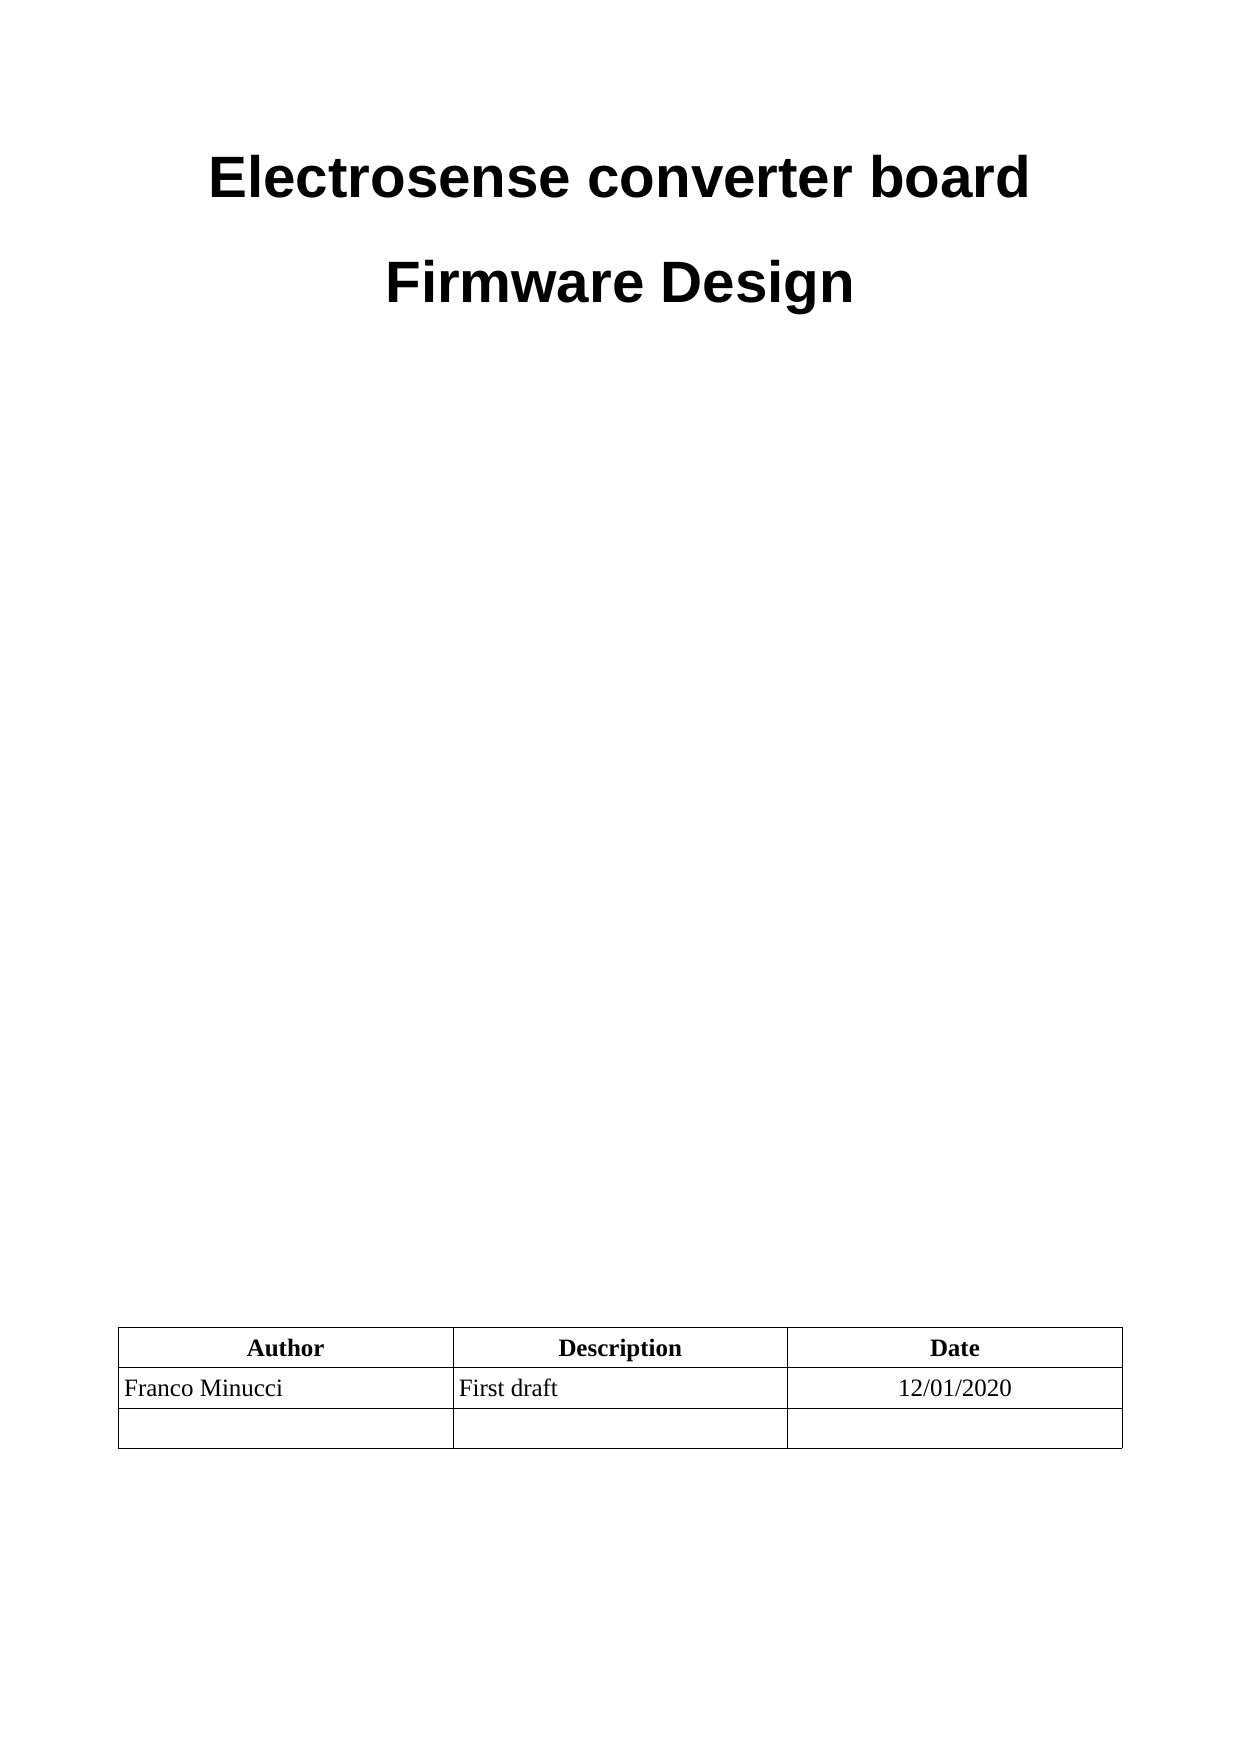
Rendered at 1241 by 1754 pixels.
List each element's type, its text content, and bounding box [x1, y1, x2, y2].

table_cell Franco Minucci [119, 1368, 453, 1408]
table_header Description [454, 1328, 787, 1367]
title Firmware Design [118, 248, 1122, 315]
table_header Author [119, 1328, 453, 1367]
table_cell [454, 1409, 787, 1448]
table_cell [119, 1409, 453, 1448]
table_header Date [788, 1328, 1122, 1367]
table_cell 12/01/2020 [788, 1368, 1122, 1408]
table_cell [788, 1409, 1122, 1448]
table_cell First draft [454, 1368, 787, 1408]
title Electrosense converter board [118, 143, 1122, 210]
